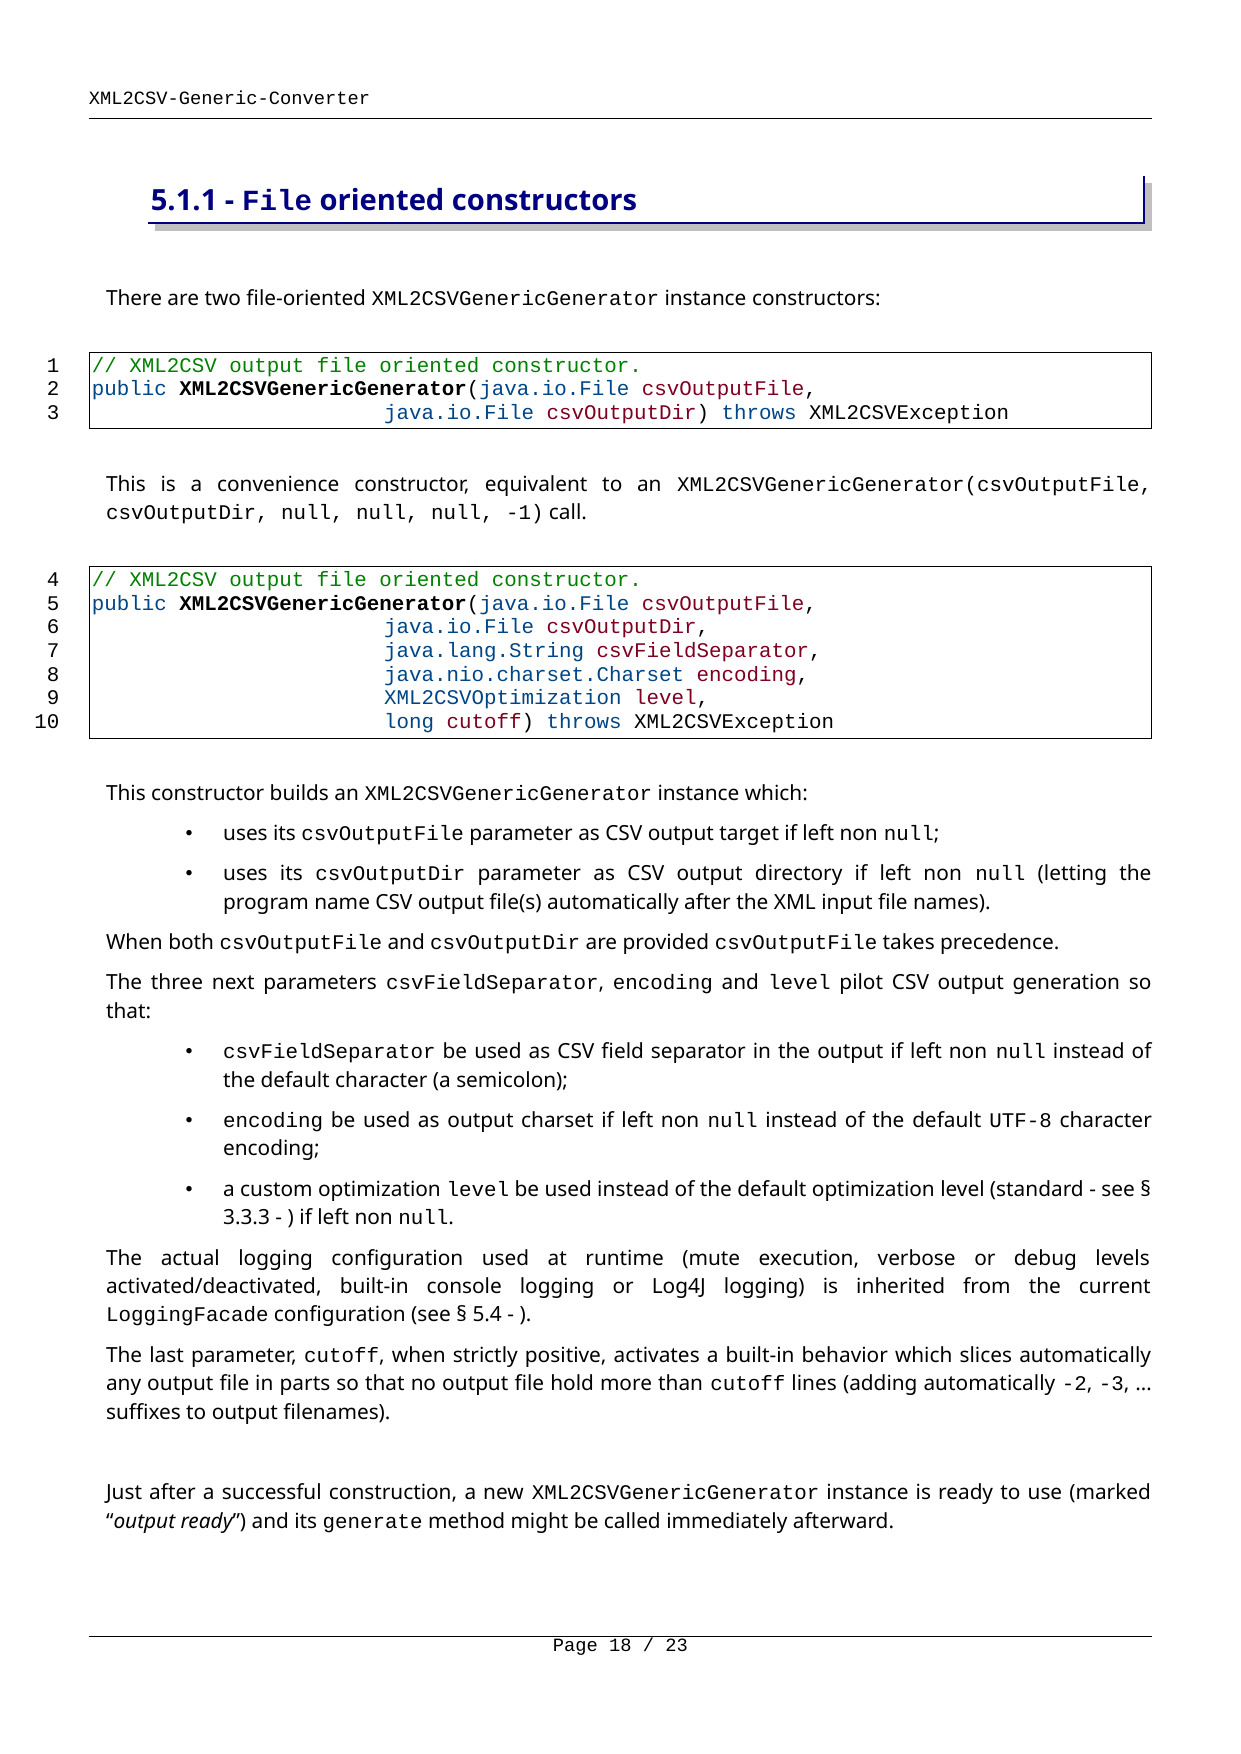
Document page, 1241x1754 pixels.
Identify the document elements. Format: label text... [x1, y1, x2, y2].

text // XML2CSV output file oriented constructor. [90, 567, 1151, 590]
text XML2CSVOptimization level, [90, 684, 1151, 708]
text java.io.File csvOutputDir, [90, 613, 1151, 637]
text // XML2CSV output file oriented constructor. [90, 353, 1151, 375]
list uses its csvOutputFile parameter as CSV output target if left non null; [185, 818, 1152, 847]
text long cutoff) throws XML2CSVException [90, 708, 1151, 738]
list uses its csvOutputDir parameter as CSV output directory if left non null (letting the program name CSV output file(s) automatically after the XML input file names). [185, 858, 1152, 915]
text java.lang.String csvFieldSeparator, [90, 637, 1151, 661]
list csvFieldSeparator be used as CSV field separator in the output if left non null instead of the default character (a semicolon); [185, 1036, 1152, 1093]
subtitle File oriented constructors [148, 176, 1143, 222]
text When both csvOutputFile and csvOutputDir are provided csvOutputFile takes precedence. [106, 927, 1152, 956]
text This is a convenience constructor, equivalent to an XML2CSVGenericGenerator(csvOutputFile, csvOutputDir, null, null, null, -1) call. [106, 469, 1152, 526]
list a custom optimization level be used instead of the default optimization level (standard - see § 3.3.3 - ) if left non null. [185, 1174, 1152, 1231]
text The last parameter, cutoff, when strictly positive, activates a built-in behavior which slices automatically any output file in parts so that no output file hold more than cutoff lines (adding automatically -2, -3, … suffixes to output filenames). [106, 1340, 1152, 1425]
text The three next parameters csvFieldSeparator, encoding and level pilot CSV output generation so that: [106, 967, 1152, 1024]
text java.nio.charset.Charset encoding, [90, 661, 1151, 684]
text There are two file-oriented XML2CSVGenericGenerator instance constructors: [106, 283, 1152, 311]
list encoding be used as output charset if left non null instead of the default UTF-8 character encoding; [185, 1105, 1152, 1162]
text Just after a successful construction, a new XML2CSVGenericGenerator instance is ready to use (marked “output ready”) and its generate method might be called immediately afterward. [106, 1477, 1152, 1534]
text The actual logging configuration used at runtime (mute execution, verbose or debug levels activated/deactivated, built-in console logging or Log4J logging) is inherited from the current LoggingFacade configuration (see § 5.4 - ). [106, 1243, 1152, 1328]
text public XML2CSVGenericGenerator(java.io.File csvOutputFile, [90, 375, 1151, 399]
text java.io.File csvOutputDir) throws XML2CSVException [90, 399, 1151, 428]
text public XML2CSVGenericGenerator(java.io.File csvOutputFile, [90, 590, 1151, 613]
text This constructor builds an XML2CSVGenericGenerator instance which: [106, 778, 1152, 806]
